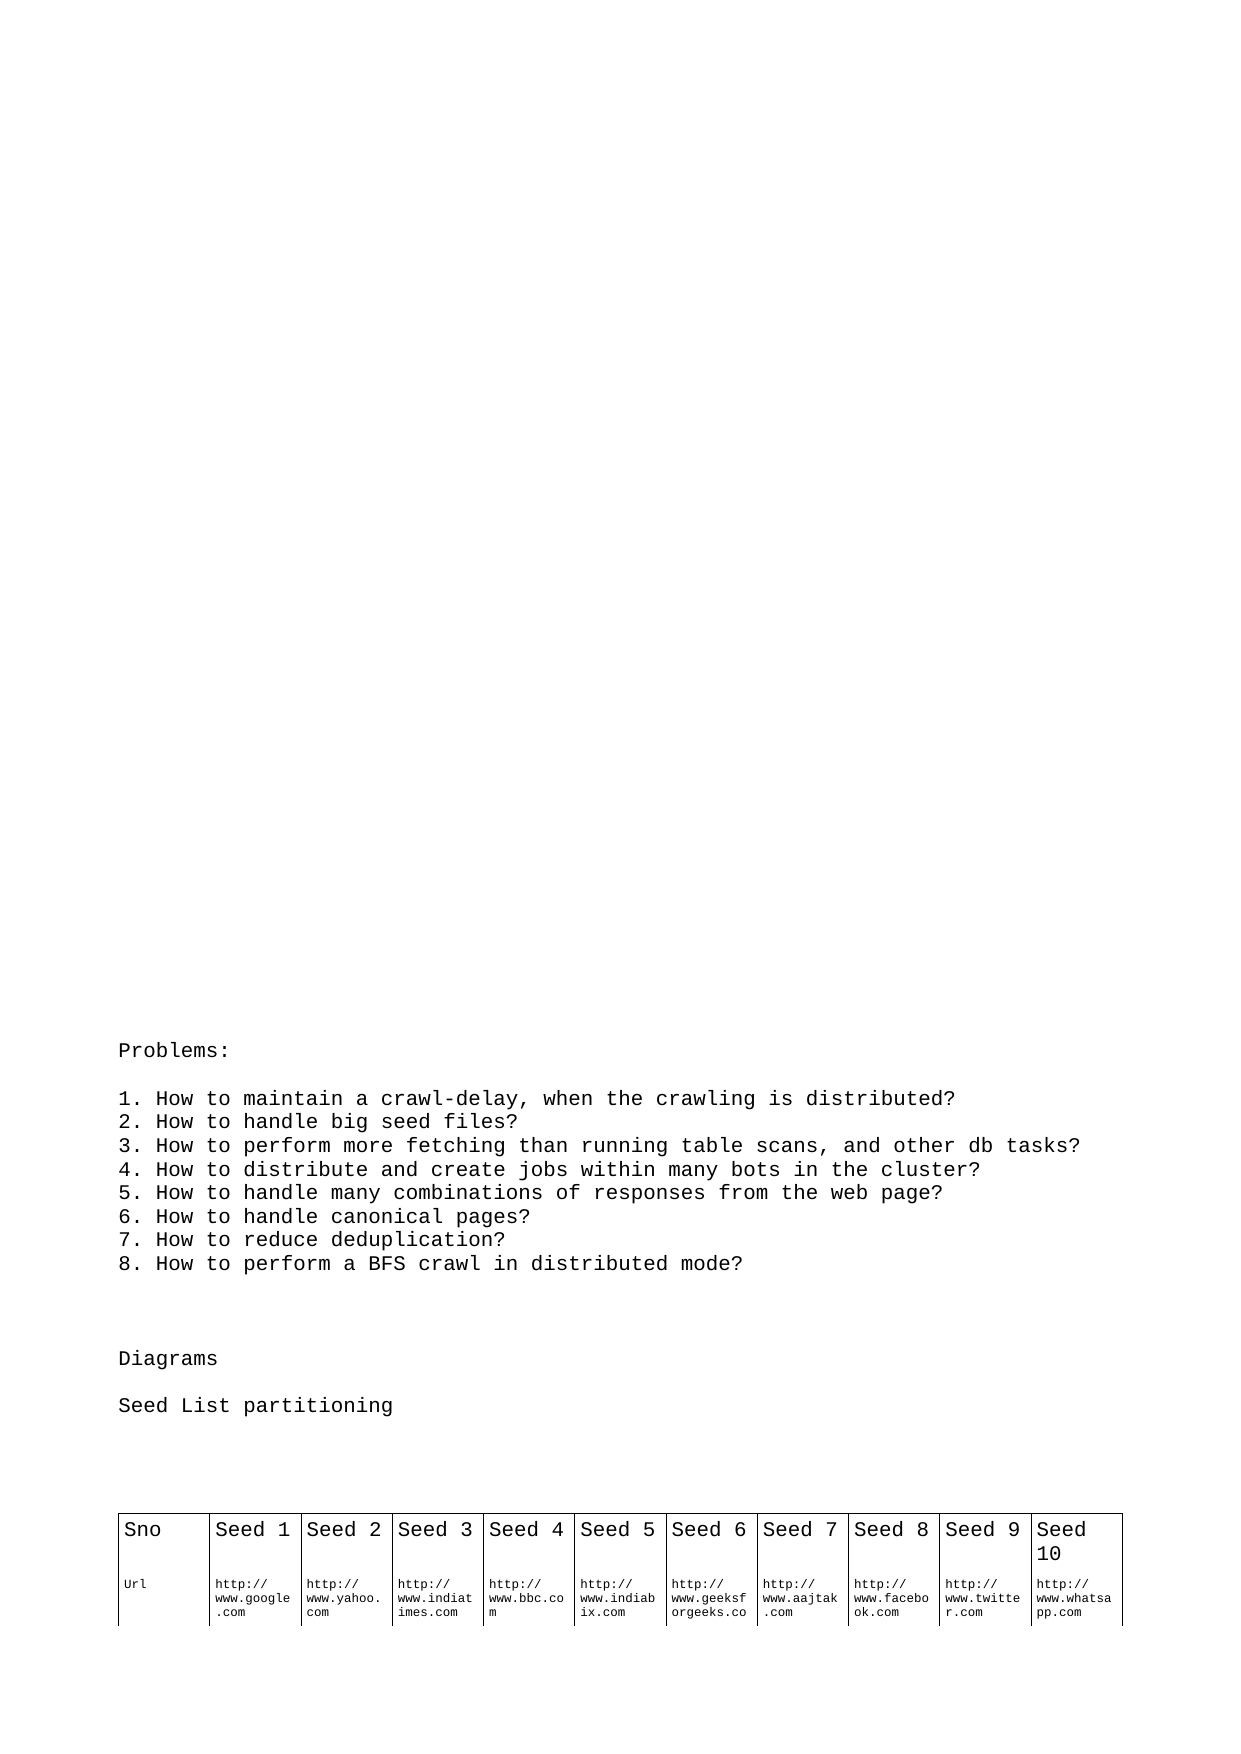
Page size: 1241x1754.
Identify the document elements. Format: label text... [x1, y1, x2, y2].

text Problems: [118, 1040, 1122, 1064]
table_header Seed 8 [849, 1514, 939, 1572]
text 1. How to maintain a crawl-delay, when the crawling is distributed? [118, 1088, 1122, 1111]
table_header Seed 10 [1032, 1514, 1122, 1572]
table_header Seed 7 [758, 1514, 848, 1572]
table_cell http://www.bbc.com [484, 1572, 574, 1626]
table_cell http://www.twitter.com [940, 1572, 1031, 1626]
text 8. How to perform a BFS crawl in distributed mode? [118, 1253, 1122, 1277]
text 2. How to handle big seed files? [118, 1111, 1122, 1135]
text 4. How to distribute and create jobs within many bots in the cluster? [118, 1158, 1122, 1182]
text 3. How to perform more fetching than running table scans, and other db tasks? [118, 1135, 1122, 1158]
table_cell http://www.geeksforgeeks.co [667, 1572, 757, 1626]
table_cell http://www.aajtak.com [758, 1572, 848, 1626]
table_header Seed 2 [302, 1514, 392, 1572]
table_header Seed 3 [393, 1514, 483, 1572]
text Diagrams [118, 1348, 1122, 1371]
text Seed List partitioning [118, 1395, 1122, 1419]
text 6. How to handle canonical pages? [118, 1206, 1122, 1229]
table_header Seed 6 [667, 1514, 757, 1572]
table_header Seed 4 [484, 1514, 574, 1572]
table_header Seed 1 [210, 1514, 301, 1572]
text 5. How to handle many combinations of responses from the web page? [118, 1182, 1122, 1206]
table_header Seed 5 [575, 1514, 666, 1572]
table_cell http://www.whatsapp.com [1032, 1572, 1122, 1626]
table_cell http://www.yahoo.com [302, 1572, 392, 1626]
table_cell http://www.indiabix.com [575, 1572, 666, 1626]
table_header Seed 9 [940, 1514, 1031, 1572]
table_cell http://www.facebook.com [849, 1572, 939, 1626]
table_cell http://www.indiatimes.com [393, 1572, 483, 1626]
table_header Sno [119, 1514, 209, 1572]
table_cell http://www.google.com [210, 1572, 301, 1626]
table_cell Url [119, 1572, 209, 1626]
text 7. How to reduce deduplication? [118, 1229, 1122, 1253]
